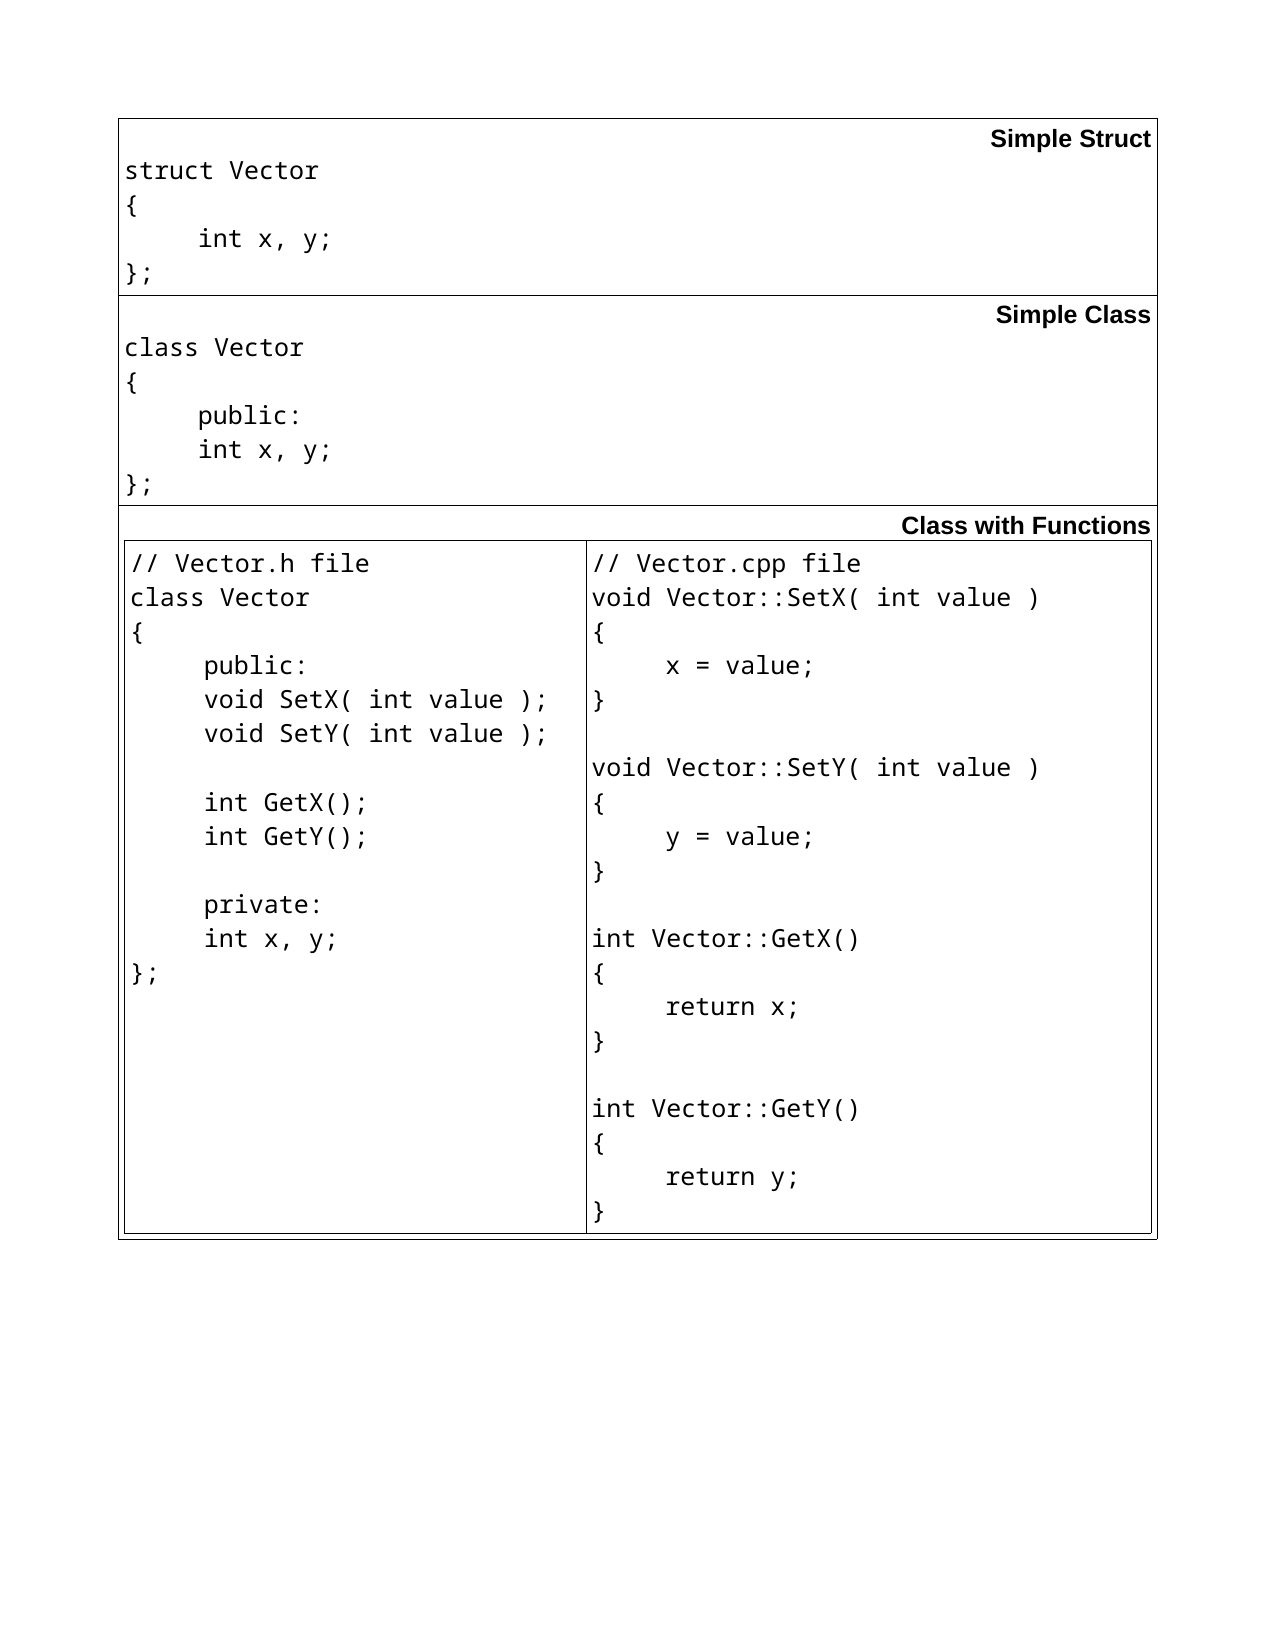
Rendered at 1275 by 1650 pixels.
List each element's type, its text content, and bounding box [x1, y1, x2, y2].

table_cell Class with Functions [119, 506, 1157, 1239]
table_header // Vector.h file class Vector { public: void SetX( int value ); void SetY( int value ); int GetX(); int GetY(); private: int x, y; }; [125, 541, 586, 1233]
table_cell Simple Class class Vector { public: int x, y; }; [119, 296, 1157, 505]
table_header // Vector.cpp file void Vector::SetX( int value ) { x = value; } void Vector::SetY( int value ) { y = value; } int Vector::GetX() { return x; } int Vector::GetY() { return y; } [587, 541, 1151, 1233]
table_header Simple Struct struct Vector { int x, y; }; [119, 119, 1157, 295]
